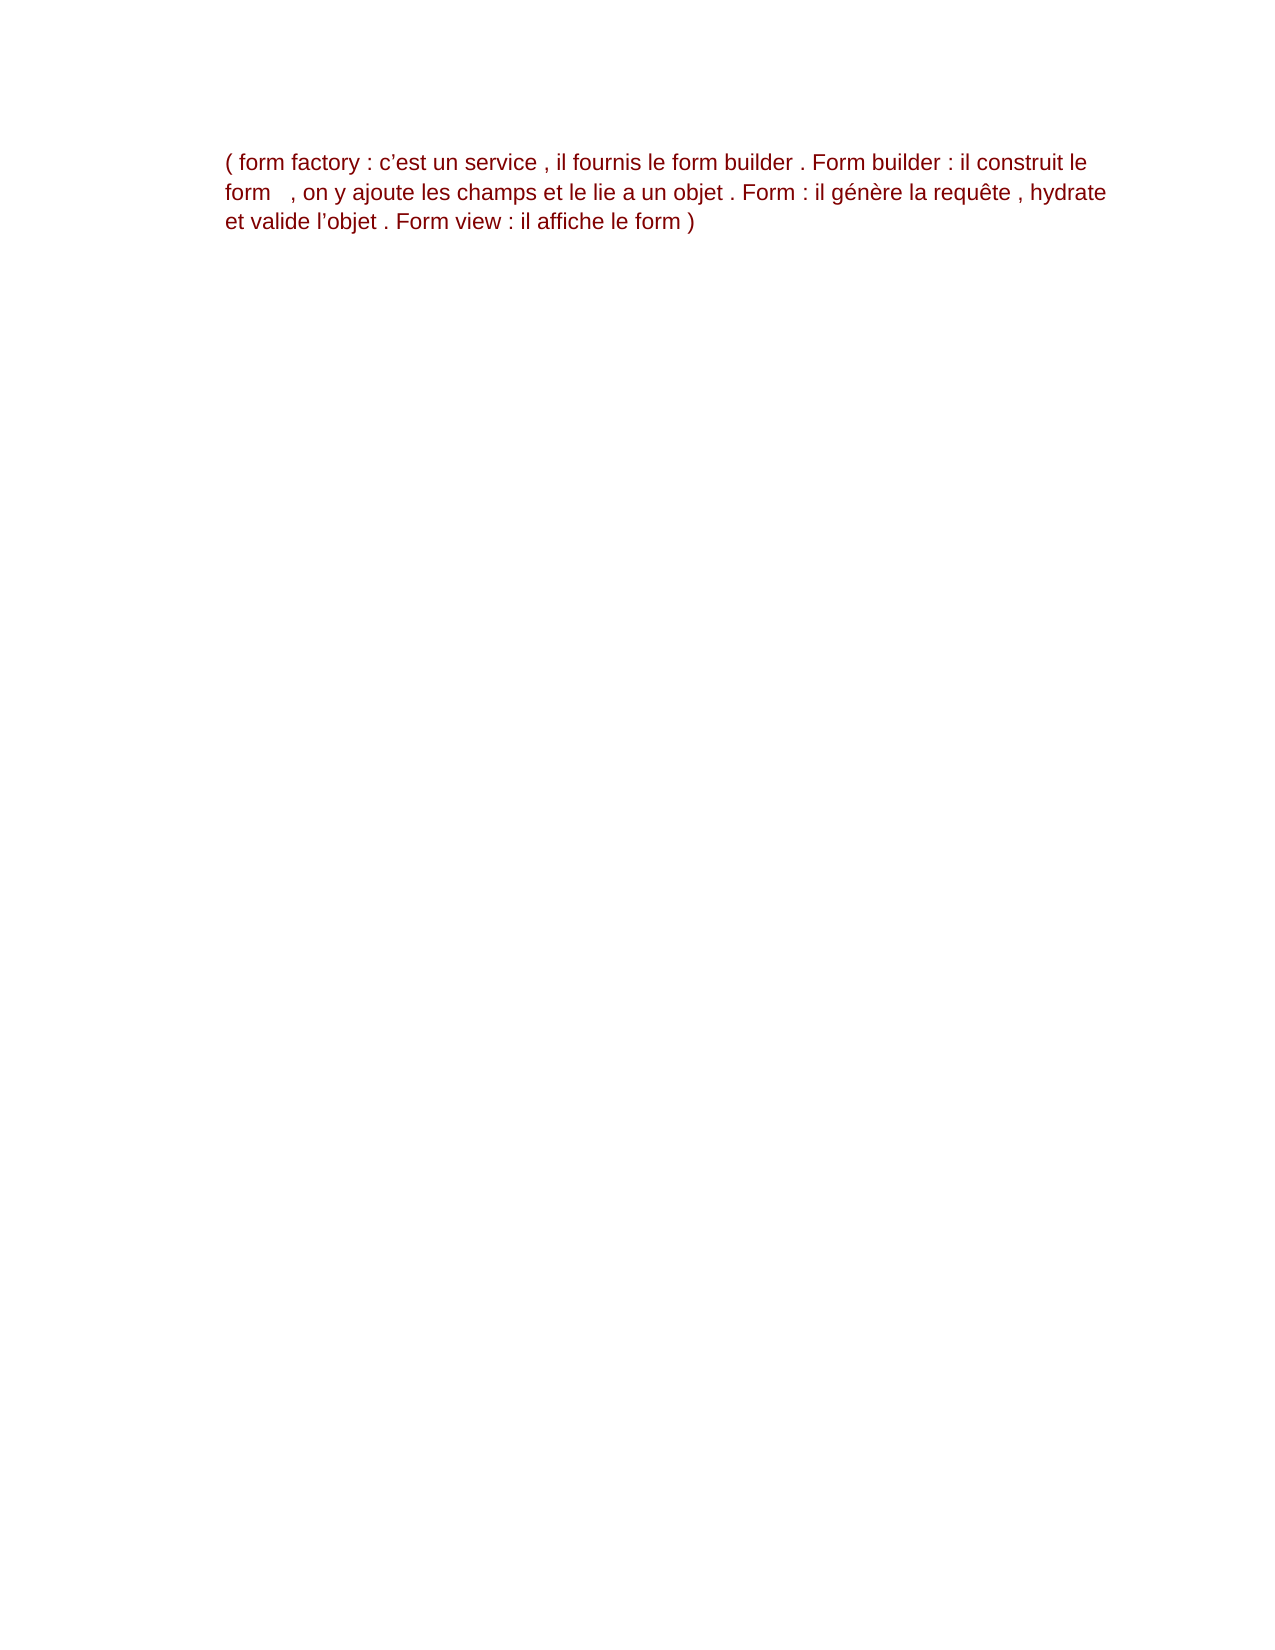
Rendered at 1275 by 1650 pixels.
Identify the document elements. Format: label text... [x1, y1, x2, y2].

list ( form factory : c’est un service , il fournis le form builder . Form builder : il construit le form , on y ajoute les champs et le lie a un objet . Form : il génère la requête , hydrate et valide l’objet . Form view : il affiche le form ) [187, 150, 1125, 234]
